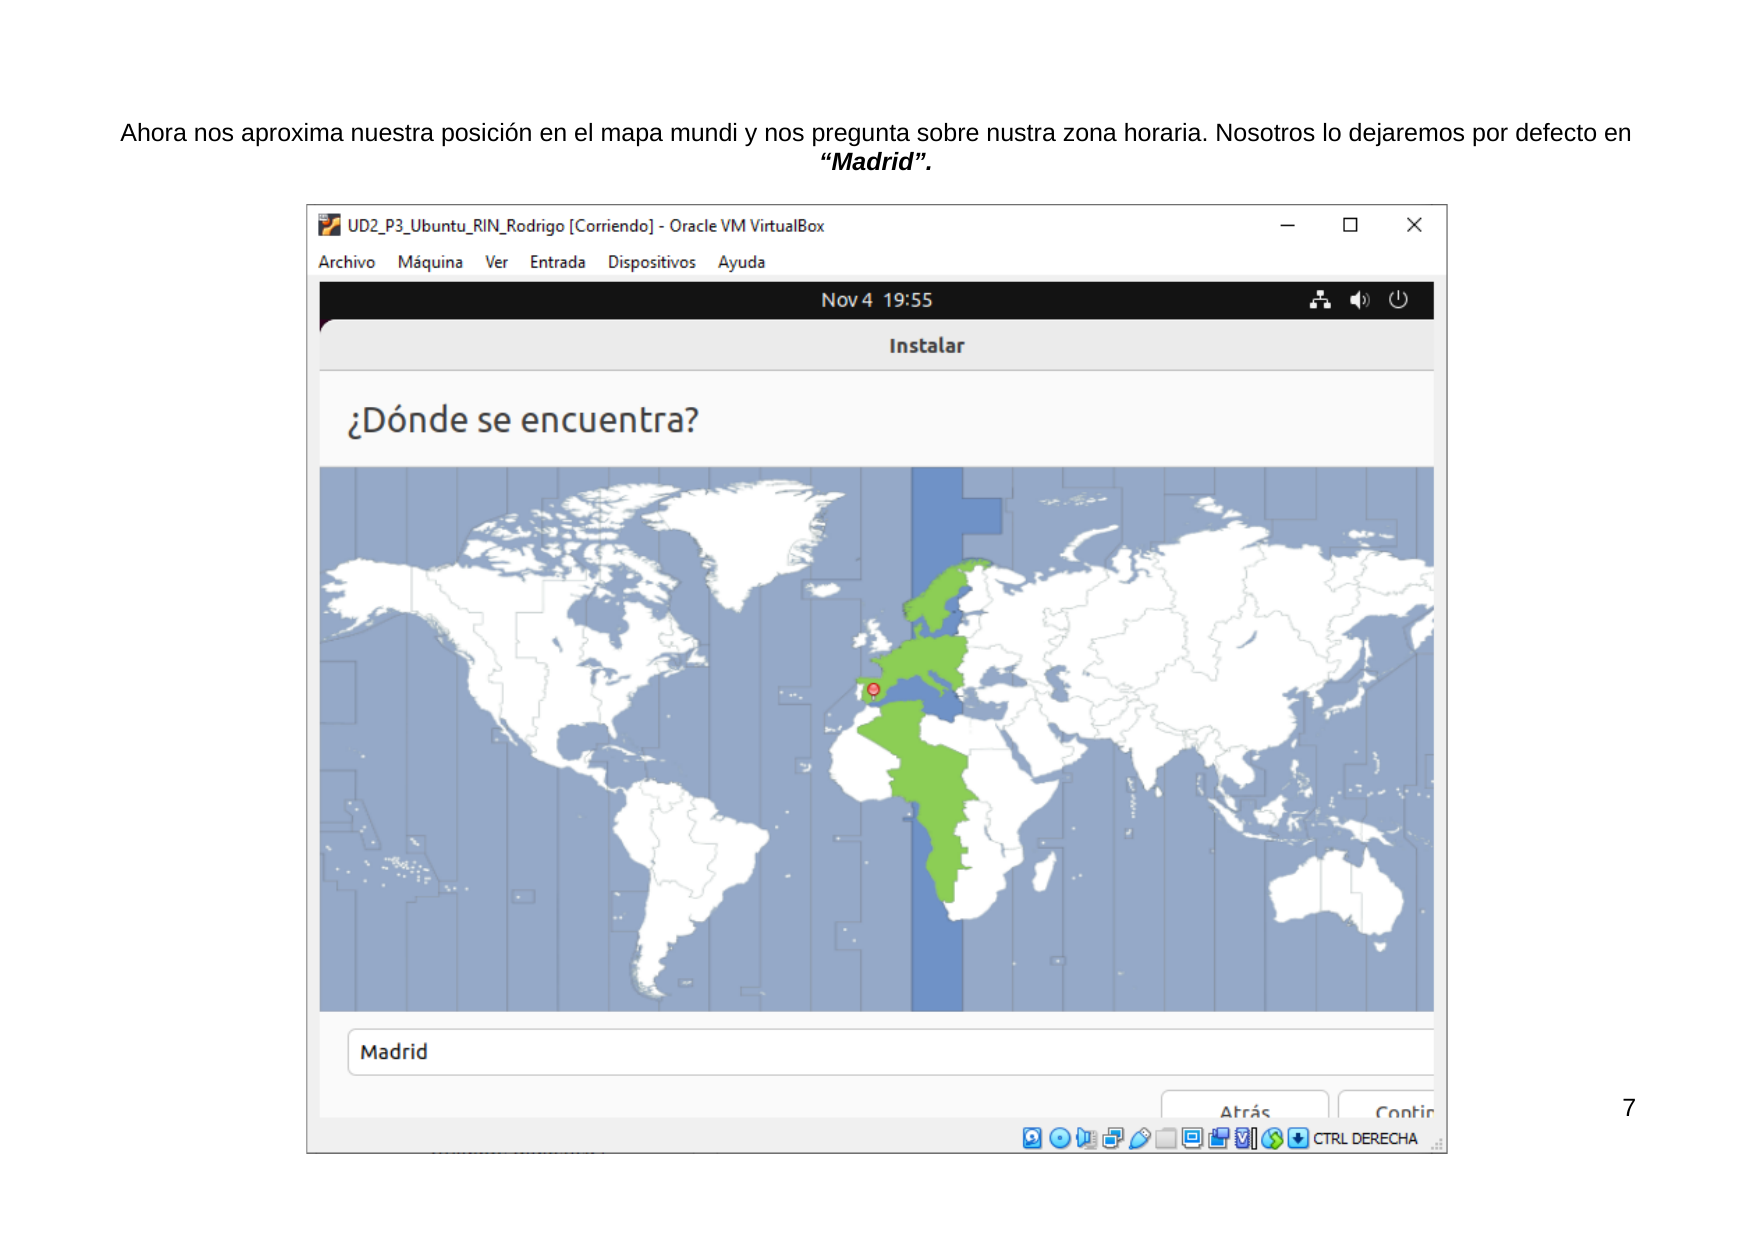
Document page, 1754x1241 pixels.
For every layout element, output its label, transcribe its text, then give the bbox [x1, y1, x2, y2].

text Ahora nos aproxima nuestra posición en el mapa mundi y nos pregunta sobre nustra zona horaria. Nosotros lo dejaremos por defecto en “Madrid”. [118, 118, 1636, 176]
picture [306, 204, 1448, 1154]
